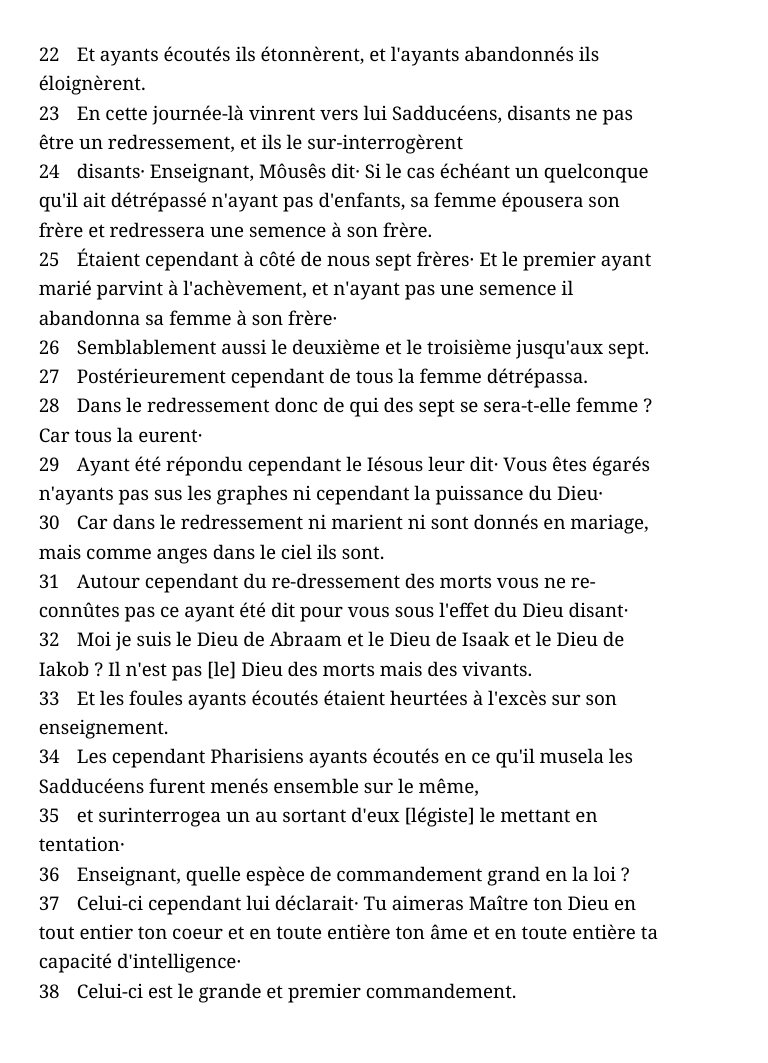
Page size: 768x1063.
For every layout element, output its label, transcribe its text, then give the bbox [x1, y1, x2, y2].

text 22 Et ayants écoutés ils étonnèrent, et l'ayants abandonnés ils éloignèrent. 23 En cette journée-là vinrent vers lui Sadducéens, disants ne pas être un redressement, et ils le sur-interrogèrent 24 disants· Enseignant, Môusês dit· Si le cas échéant un quelconque qu'il ait détrépassé n'ayant pas d'enfants, sa femme épousera son frère et redressera une semence à son frère. 25 Étaient cependant à côté de nous sept frères· Et le premier ayant marié parvint à l'achèvement, et n'ayant pas une semence il abandonna sa femme à son frère· 26 Semblablement aussi le deuxième et le troisième jusqu'aux sept. 27 Postérieurement cependant de tous la femme détrépassa. 28 Dans le redressement donc de qui des sept se sera-t-elle femme ? Car tous la eurent· 29 Ayant été répondu cependant le Iésous leur dit· Vous êtes égarés n'ayants pas sus les graphes ni cependant la puissance du Dieu· 30 Car dans le redressement ni marient ni sont donnés en mariage, mais comme anges dans le ciel ils sont. 31 Autour cependant du re-dressement des morts vous ne re-connûtes pas ce ayant été dit pour vous sous l'effet du Dieu disant· 32 Moi je suis le Dieu de Abraam et le Dieu de Isaak et le Dieu de Iakob ? Il n'est pas [le] Dieu des morts mais des vivants. 33 Et les foules ayants écoutés étaient heurtées à l'excès sur son enseignement. 34 Les cependant Pharisiens ayants écoutés en ce qu'il musela les Sadducéens furent menés ensemble sur le même, 35 et surinterrogea un au sortant d'eux [légiste] le mettant en tentation· 36 Enseignant, quelle espèce de commandement grand en la loi ? 37 Celui-ci cependant lui déclarait· Tu aimeras Maître ton Dieu en tout entier ton coeur et en toute entière ton âme et en toute entière ta capacité d'intelligence· 38 Celui-ci est le grande et premier commandement. [38, 41, 667, 1003]
